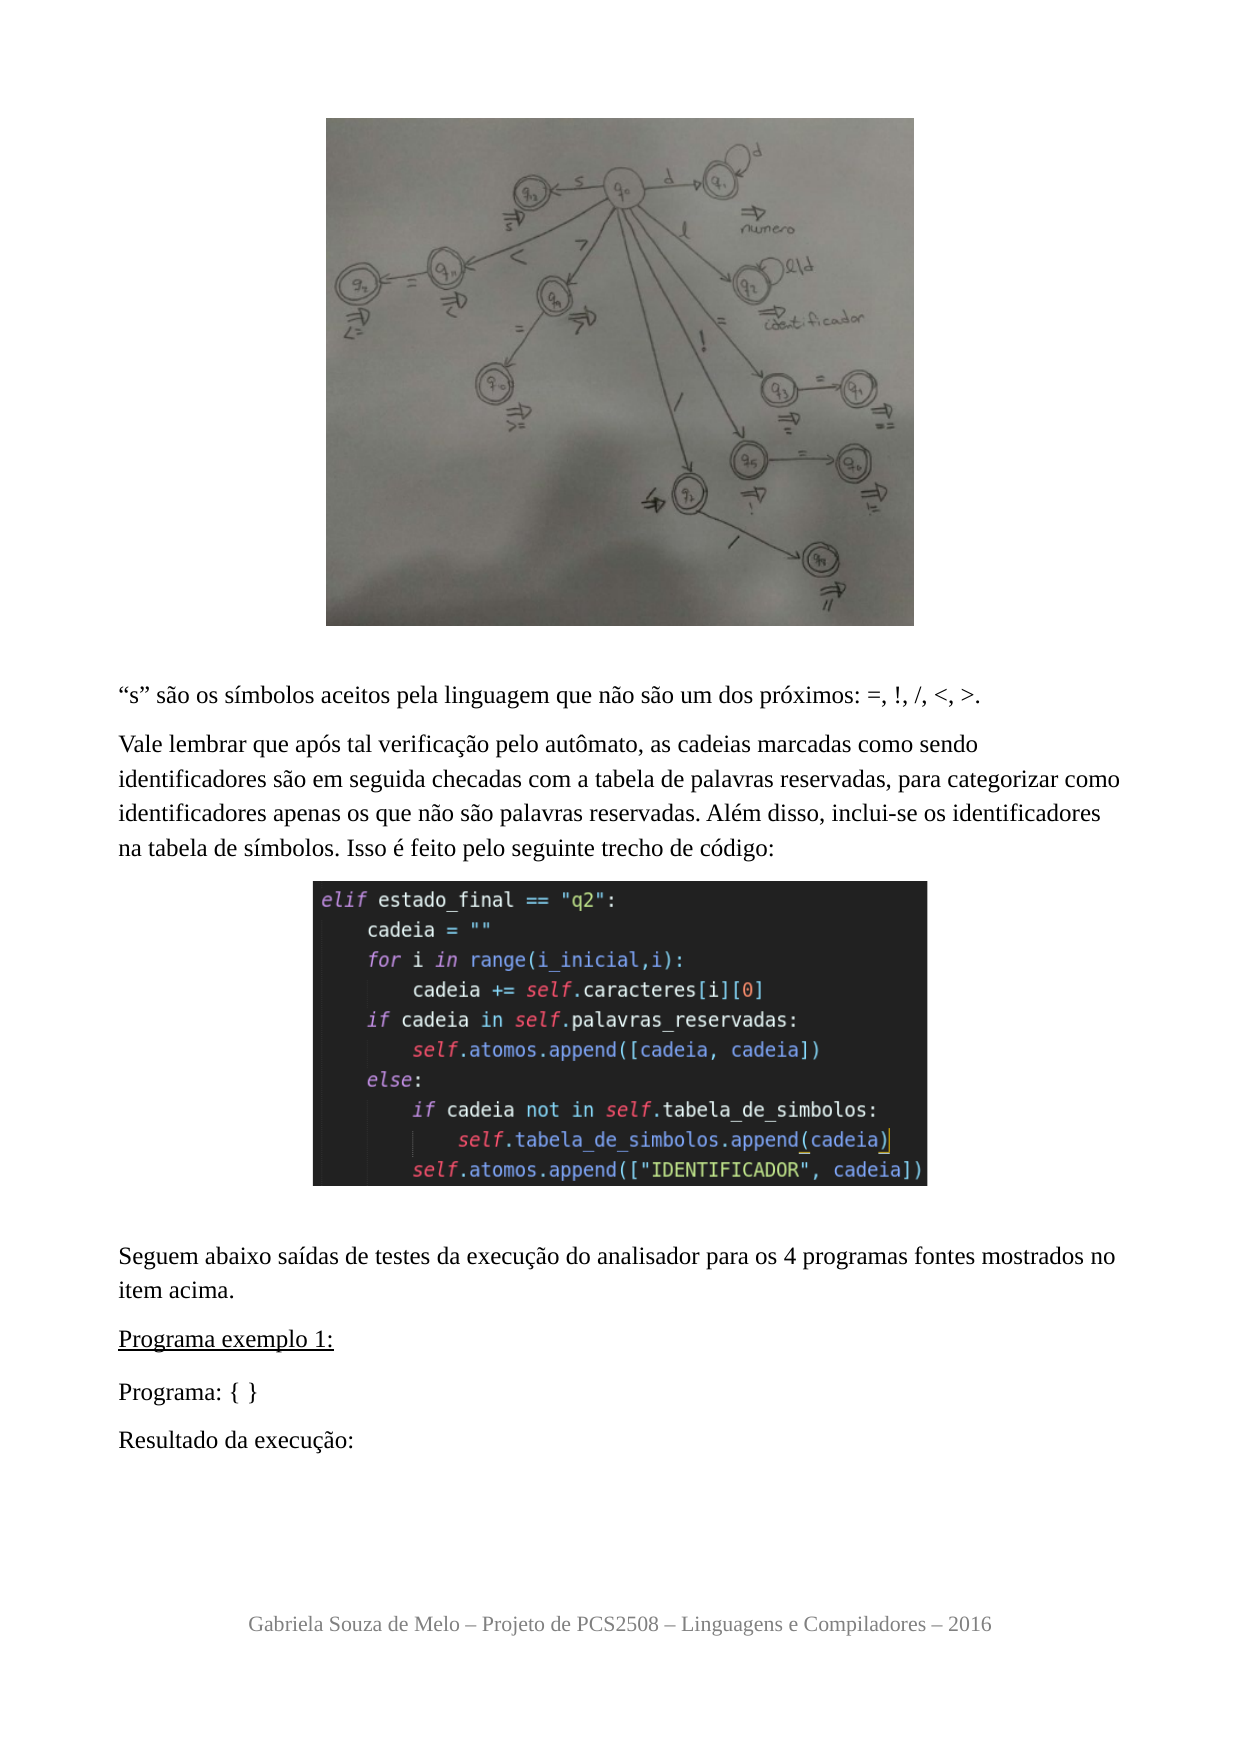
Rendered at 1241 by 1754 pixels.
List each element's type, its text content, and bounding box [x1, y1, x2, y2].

text Programa exemplo 1: [118, 1324, 1122, 1353]
text “s” são os símbolos aceitos pela linguagem que não são um dos próximos: =, !, /, <, >. [118, 680, 1122, 709]
picture [326, 118, 914, 626]
picture [312, 881, 928, 1186]
text Seguem abaixo saídas de testes da execução do analisador para os 4 programas fontes mostrados no item acima. [118, 1241, 1122, 1304]
text Vale lembrar que após tal verificação pelo autômato, as cadeias marcadas como sendo identificadores são em seguida checadas com a tabela de palavras reservadas, para categorizar como identificadores apenas os que não são palavras reservadas. Além disso, inclui-se os identificadores na tabela de símbolos. Isso é feito pelo seguinte trecho de código: [118, 729, 1122, 861]
text Resultado da execução: [118, 1421, 1122, 1453]
text Programa: { } [118, 1373, 1122, 1406]
